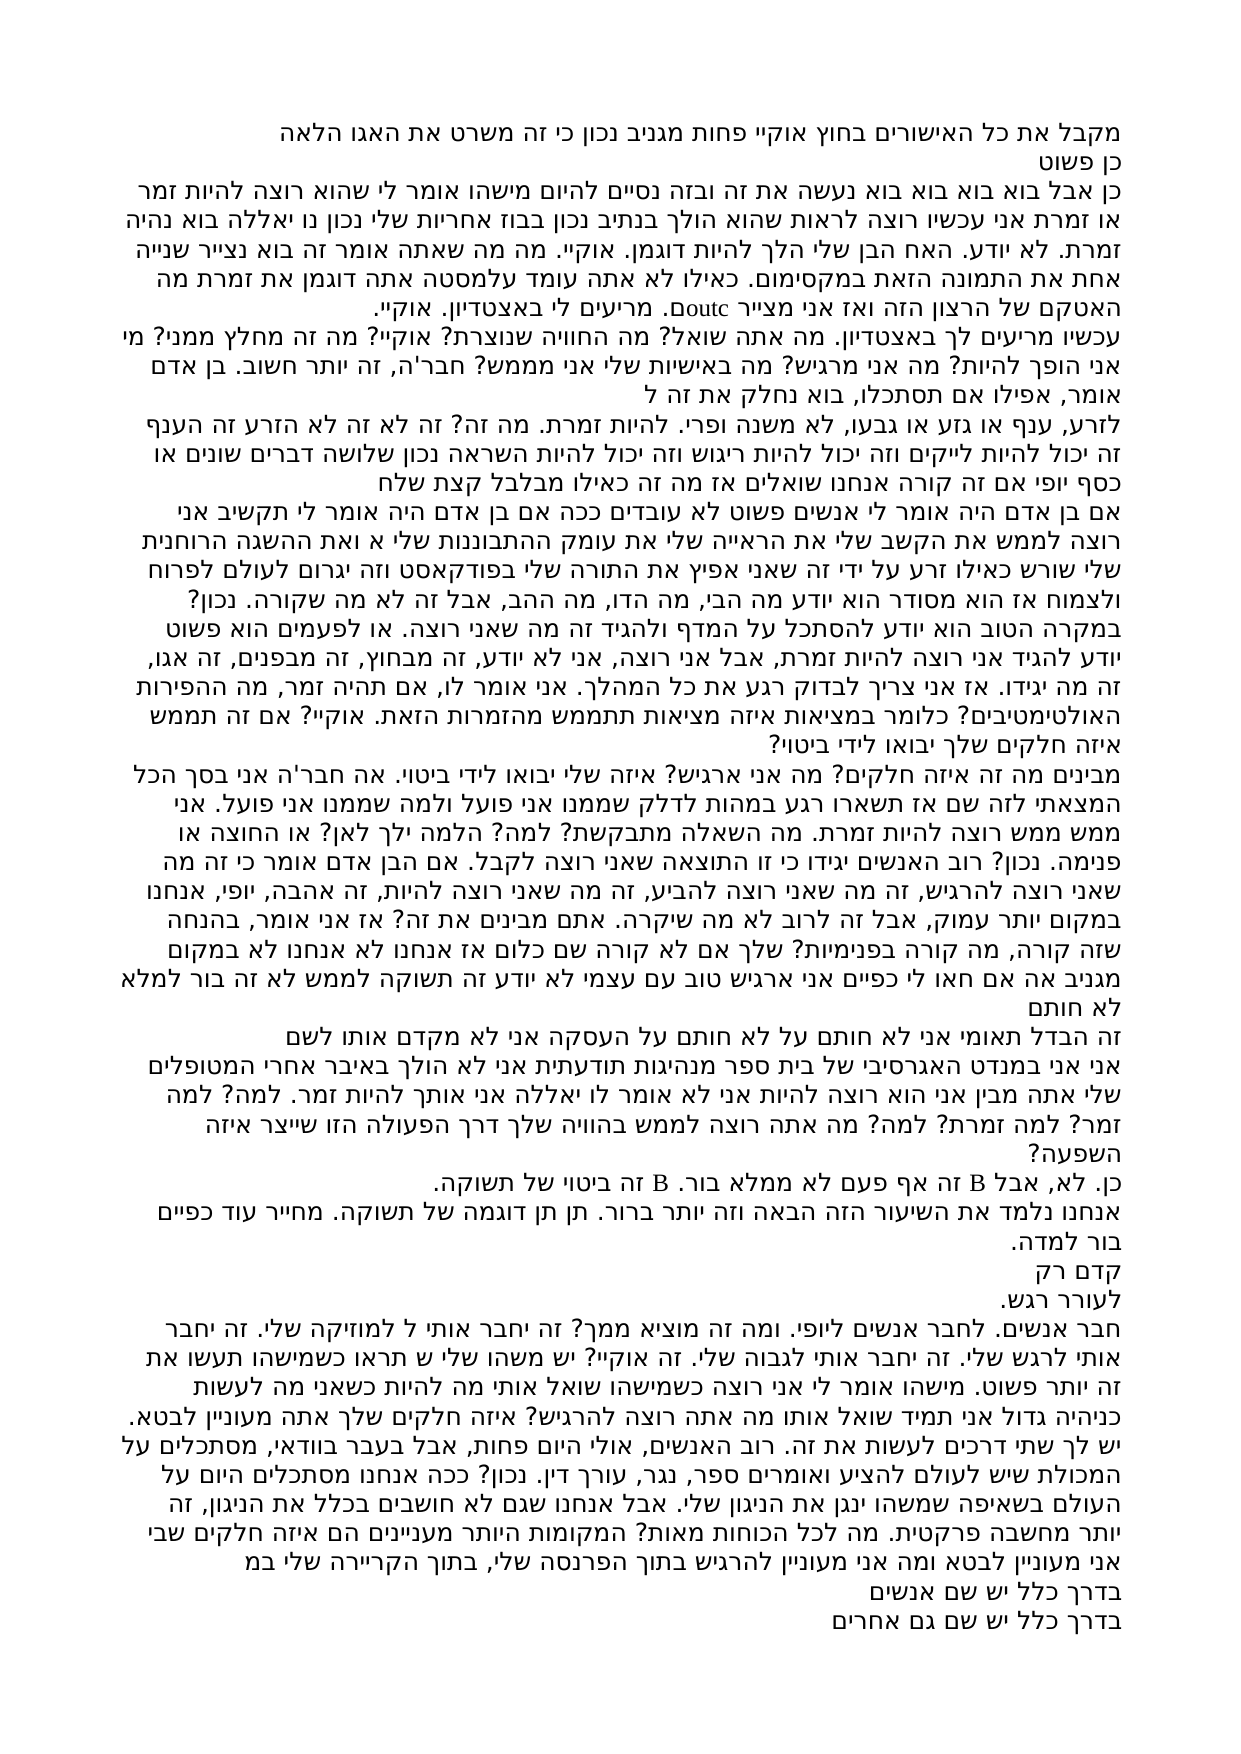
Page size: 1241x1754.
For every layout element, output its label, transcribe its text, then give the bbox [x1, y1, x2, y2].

text בדרך כלל יש שם גם אחרים [118, 1606, 1122, 1635]
text קדם רק [118, 1256, 1122, 1285]
text חבר אנשים. לחבר אנשים ליופי. ומה זה מוציא ממך? זה יחבר אותי ל למוזיקה שלי. זה יחבר אותי לרגש שלי. זה יחבר אותי לגבוה שלי. זה אוקיי? יש משהו שלי ש תראו כשמישהו תעשו את זה יותר פשוט. מישהו אומר לי אני רוצה כשמישהו שואל אותי מה להיות כשאני מה לעשות כניהיה גדול אני תמיד שואל אותו מה אתה רוצה להרגיש? איזה חלקים שלך אתה מעוניין לבטא. יש לך שתי דרכים לעשות את זה. רוב האנשים, אולי היום פחות, אבל בעבר בוודאי, מסתכלים על המכולת שיש לעולם להציע ואומרים ספר, נגר, עורך דין. נכון? ככה אנחנו מסתכלים היום על העולם בשאיפה שמשהו ינגן את הניגון שלי. אבל אנחנו שגם לא חושבים בכלל את הניגון, זה יותר מחשבה פרקטית. מה לכל הכוחות מאות? המקומות היותר מעניינים הם איזה חלקים שבי אני מעוניין לבטא ומה אני מעוניין להרגיש בתוך הפרנסה שלי, בתוך הקריירה שלי במ [118, 1314, 1122, 1577]
text מבינים מה זה איזה חלקים? מה אני ארגיש? איזה שלי יבואו לידי ביטוי. אה חבר'ה אני בסך הכל המצאתי לזה שם אז תשארו רגע במהות לדלק שממנו אני פועל ולמה שממנו אני פועל. אני ממש ממש רוצה להיות זמרת. מה השאלה מתבקשת? למה? הלמה ילך לאן? או החוצה או פנימה. נכון? רוב האנשים יגידו כי זו התוצאה שאני רוצה לקבל. אם הבן אדם אומר כי זה מה שאני רוצה להרגיש, זה מה שאני רוצה להביע, זה מה שאני רוצה להיות, זה אהבה, יופי, אנחנו במקום יותר עמוק, אבל זה לרוב לא מה שיקרה. אתם מבינים את זה? אז אני אומר, בהנחה שזה קורה, מה קורה בפנימיות? שלך אם לא קורה שם כלום אז אנחנו לא אנחנו לא במקום מגניב אה אם חאו לי כפיים אני ארגיש טוב עם עצמי לא יודע זה תשוקה לממש לא זה בור למלא לא חותם [118, 760, 1122, 1022]
text עכשיו מריעים לך באצטדיון. מה אתה שואל? מה החוויה שנוצרת? אוקיי? מה זה מחלץ ממני? מי אני הופך להיות? מה אני מרגיש? מה באישיות שלי אני מממש? חבר'ה, זה יותר חשוב. בן אדם אומר, אפילו אם תסתכלו, בוא נחלק את זה ל [118, 322, 1122, 410]
text זה הבדל תאומי אני לא חותם על לא חותם על העסקה אני לא מקדם אותו לשם [118, 1022, 1122, 1052]
text כן. לא, אבל B זה אף פעם לא ממלא בור. B זה ביטוי של תשוקה. [118, 1168, 1122, 1197]
text אם בן אדם היה אומר לי אנשים פשוט לא עובדים ככה אם בן אדם היה אומר לי תקשיב אני רוצה לממש את הקשב שלי את הראייה שלי את עומק ההתבוננות שלי א ואת ההשגה הרוחנית שלי שורש כאילו זרע על ידי זה שאני אפיץ את התורה שלי בפודקאסט וזה יגרום לעולם לפרוח ולצמוח אז הוא מסודר הוא יודע מה הבי, מה הדו, מה ההב, אבל זה לא מה שקורה. נכון? במקרה הטוב הוא יודע להסתכל על המדף ולהגיד זה מה שאני רוצה. או לפעמים הוא פשוט יודע להגיד אני רוצה להיות זמרת, אבל אני רוצה, אני לא יודע, זה מבחוץ, זה מבפנים, זה אגו, זה מה יגידו. אז אני צריך לבדוק רגע את כל המהלך. אני אומר לו, אם תהיה זמר, מה ההפירות האולטימטיבים? כלומר במציאות איזה מציאות תתממש מהזמרות הזאת. אוקיי? אם זה תממש איזה חלקים שלך יבואו לידי ביטוי? [118, 497, 1122, 760]
text כן פשוט [118, 147, 1122, 176]
text אני אני במנדט האגרסיבי של בית ספר מנהיגות תודעתית אני לא הולך באיבר אחרי המטופלים שלי אתה מבין אני הוא רוצה להיות אני לא אומר לו יאללה אני אותך להיות זמר. למה? למה זמר? למה זמרת? למה? מה אתה רוצה לממש בהוויה שלך דרך הפעולה הזו שייצר איזה השפעה? [118, 1052, 1122, 1168]
text לעורר רגש. [118, 1285, 1122, 1314]
text אנחנו נלמד את השיעור הזה הבאה וזה יותר ברור. תן תן דוגמה של תשוקה. מחייר עוד כפיים בור למדה. [118, 1197, 1122, 1256]
text זה יכול להיות לייקים וזה יכול להיות ריגוש וזה יכול להיות השראה נכון שלושה דברים שונים או כסף יופי אם זה קורה אנחנו שואלים אז מה זה כאילו מבלבל קצת שלח [118, 439, 1122, 497]
text מקבל את כל האישורים בחוץ אוקיי פחות מגניב נכון כי זה משרט את האגו הלאה [118, 118, 1122, 147]
text כן אבל בוא בוא בוא בוא נעשה את זה ובזה נסיים להיום מישהו אומר לי שהוא רוצה להיות זמר או זמרת אני עכשיו רוצה לראות שהוא הולך בנתיב נכון בבוז אחריות שלי נכון נו יאללה בוא נהיה זמרת. לא יודע. האח הבן שלי הלך להיות דוגמן. אוקיי. מה מה שאתה אומר זה בוא נצייר שנייה אחת את התמונה הזאת במקסימום. כאילו לא אתה עומד עלמסטה אתה דוגמן את זמרת מה האטקם של הרצון הזה ואז אני מצייר outcם. מריעים לי באצטדיון. אוקיי. [118, 176, 1122, 322]
text לזרע, ענף או גזע או גבעו, לא משנה ופרי. להיות זמרת. מה זה? זה לא זה לא הזרע זה הענף [118, 410, 1122, 439]
text בדרך כלל יש שם אנשים [118, 1577, 1122, 1606]
